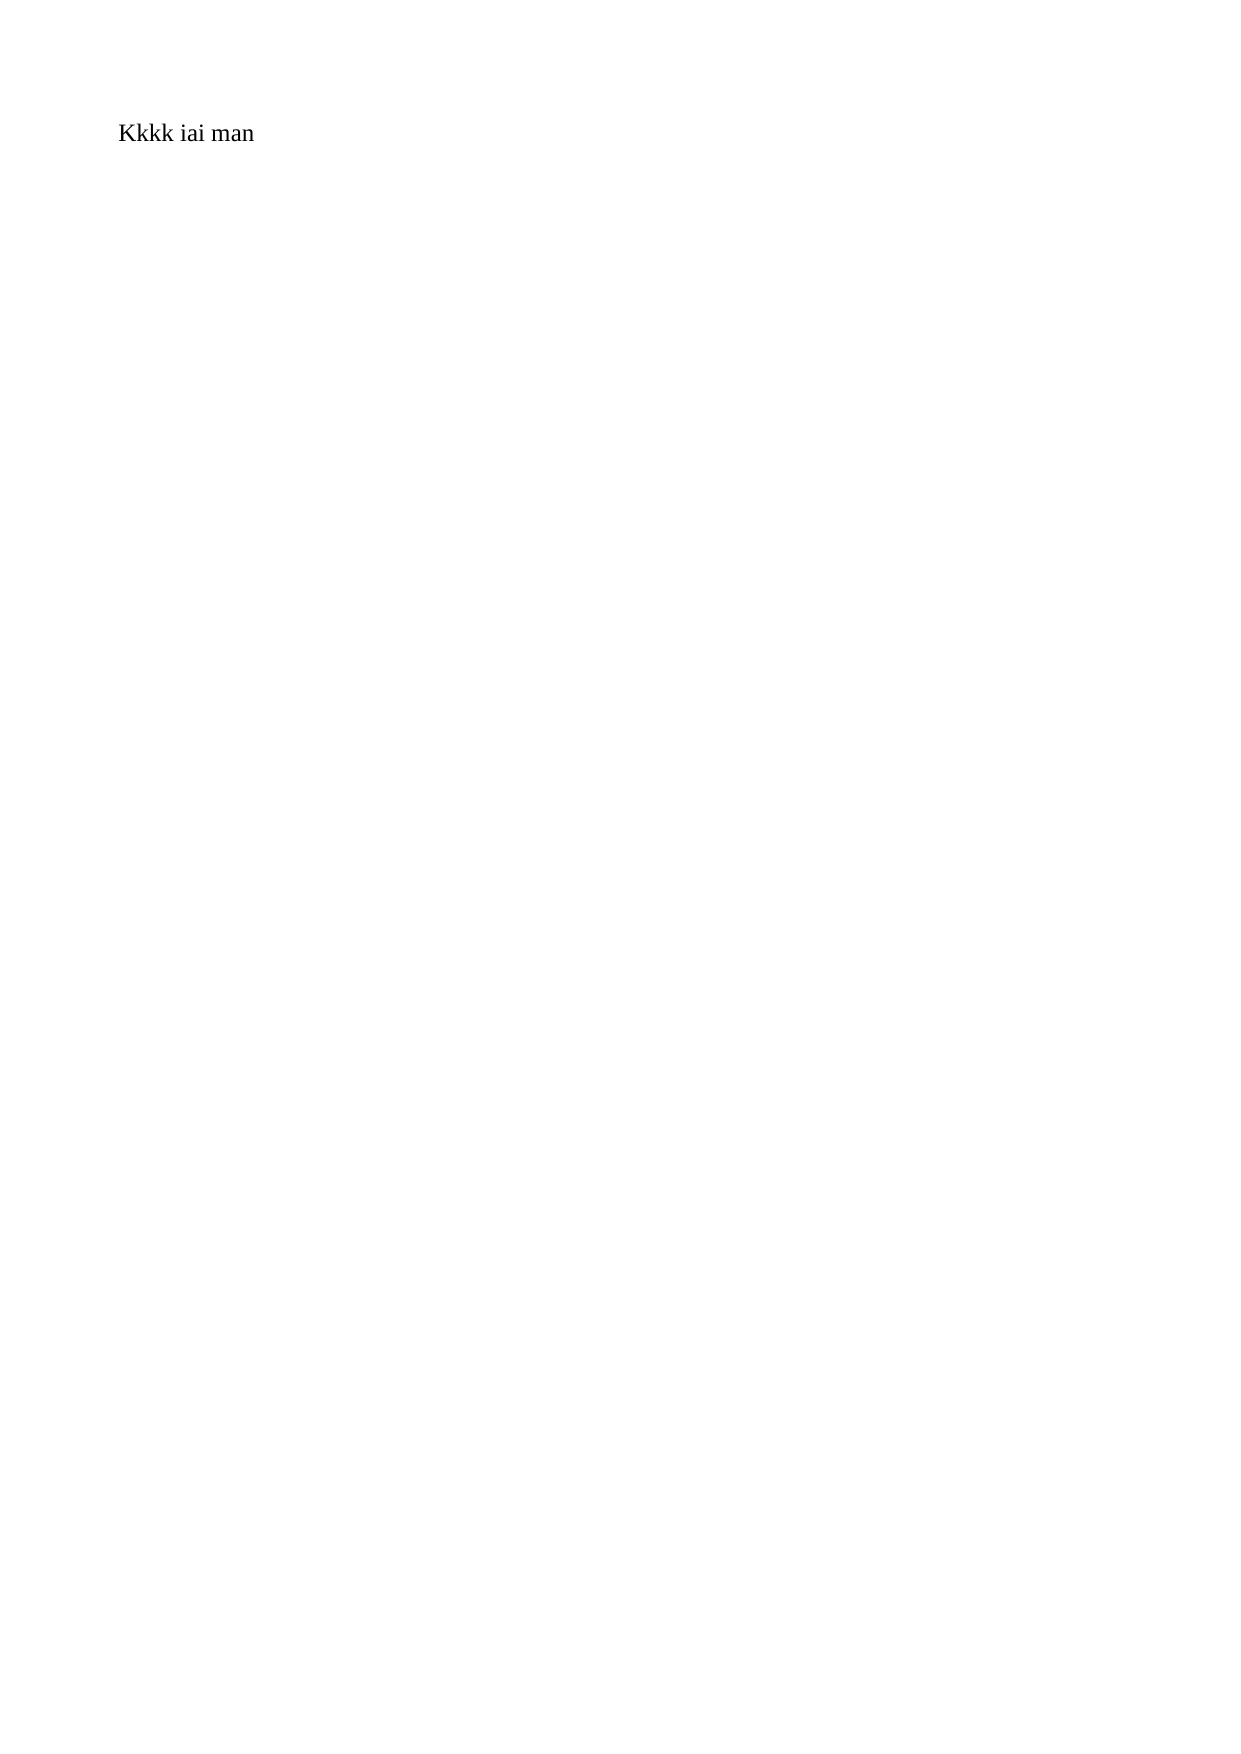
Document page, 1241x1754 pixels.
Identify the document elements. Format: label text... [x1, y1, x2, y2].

text Kkkk iai man [118, 118, 1122, 147]
